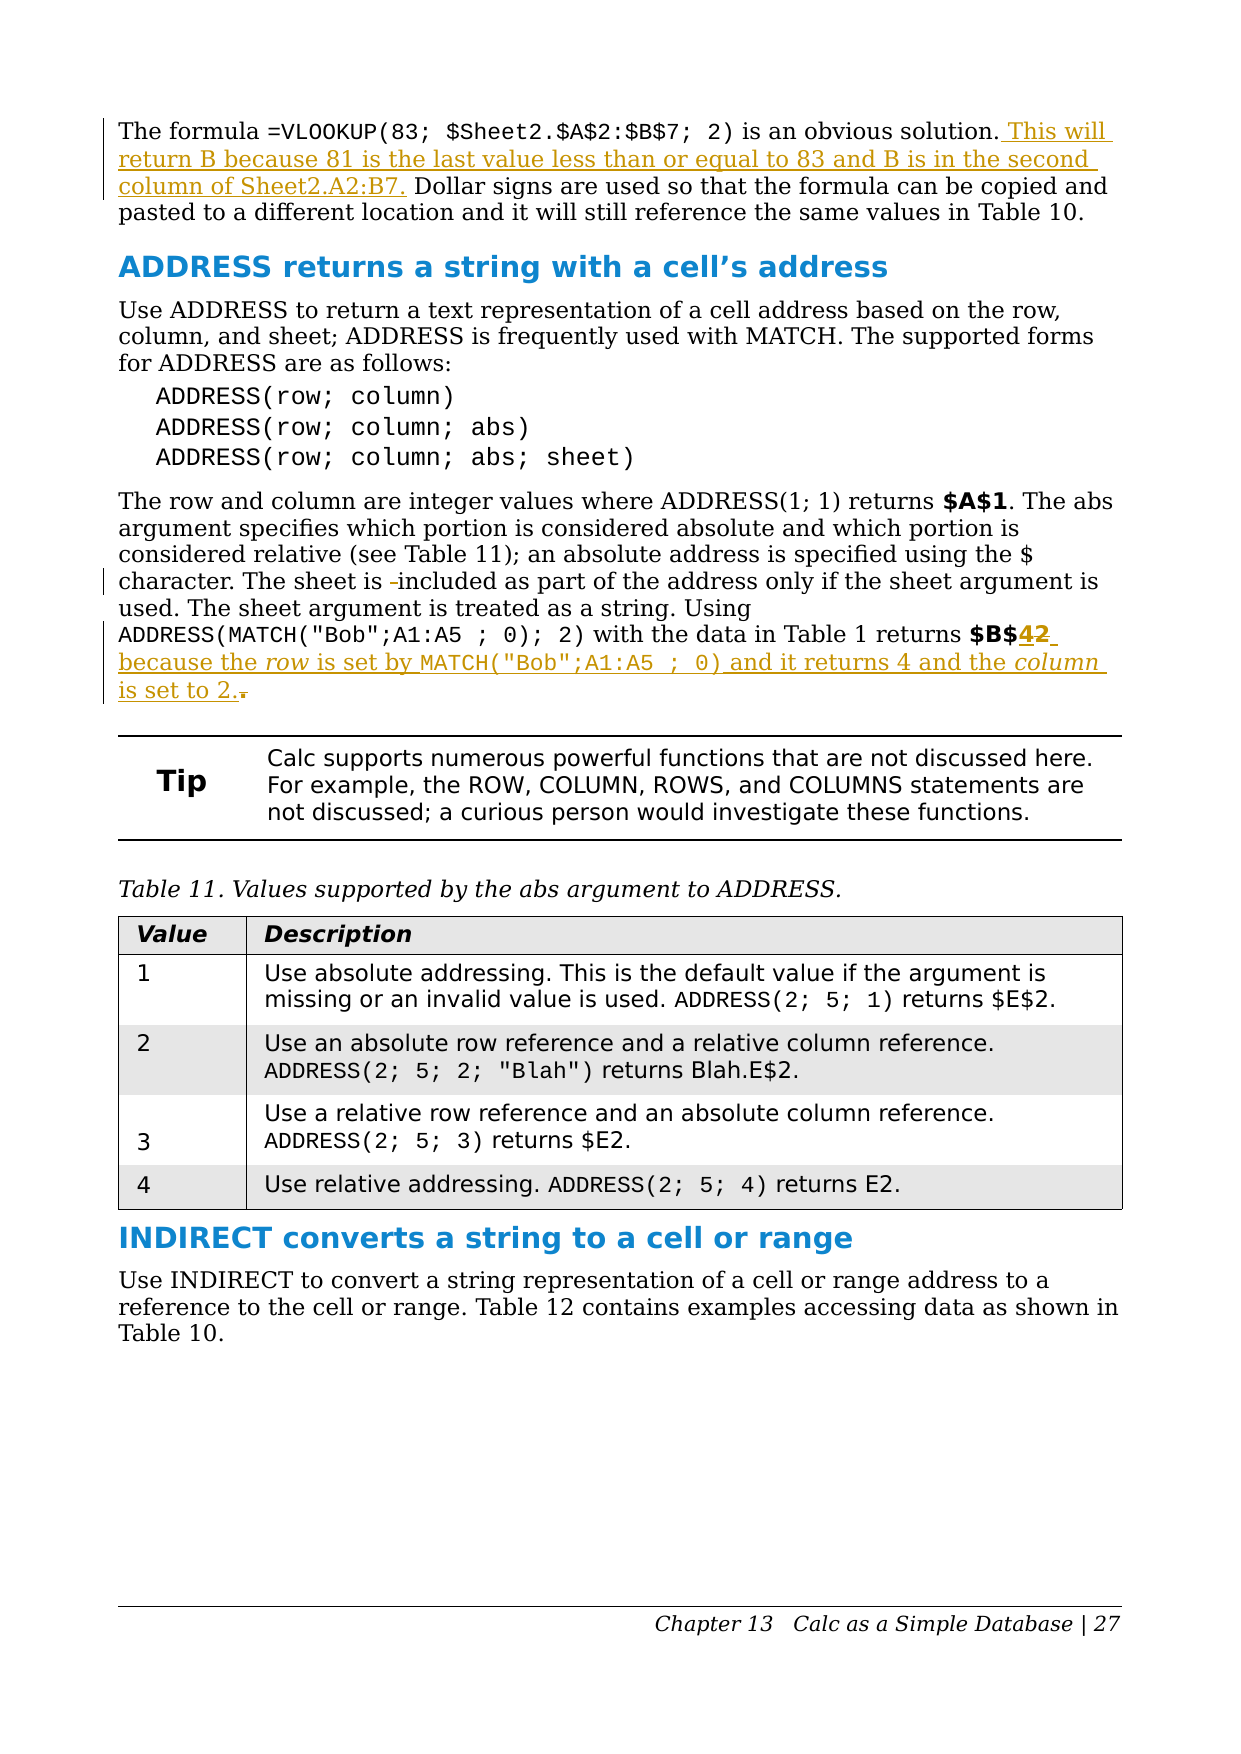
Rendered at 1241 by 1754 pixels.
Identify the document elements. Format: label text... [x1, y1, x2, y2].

text Table 11. Values supported by the abs argument to ADDRESS. [118, 877, 1122, 903]
text ADDRESS(row; column; abs; sheet) [156, 445, 1092, 473]
table_header Description [247, 917, 1122, 954]
table_cell 4 [119, 1165, 246, 1209]
table_cell 1 [119, 955, 246, 1024]
table_header Tip [118, 737, 246, 838]
table_cell Use a relative row reference and an absolute column reference. ADDRESS(2; 5; 3) returns $E2. [247, 1095, 1122, 1165]
table_header Value [119, 917, 246, 954]
table_cell 2 [119, 1025, 246, 1095]
text ADDRESS(row; column; abs) [156, 414, 1092, 442]
text ADDRESS(row; column) [156, 383, 1092, 412]
table_cell Use an absolute row reference and a relative column reference. ADDRESS(2; 5; 2; "Blah") returns Blah.E$2. [247, 1025, 1122, 1095]
text Use INDIRECT to convert a string representation of a cell or range address to a reference to the cell or range. Table 12 contains examples accessing data as shown in Table 10. [118, 1267, 1122, 1347]
table_cell Use absolute addressing. This is the default value if the argument is missing or an invalid value is used. ADDRESS(2; 5; 1) returns $E$2. [247, 955, 1122, 1024]
subtitle INDIRECT converts a string to a cell or range [118, 1221, 1122, 1255]
subtitle ADDRESS returns a string with a cell’s address [118, 251, 1122, 284]
list Use ADDRESS to return a text representation of a cell address based on the row, column, and sheet; ADDRESS is frequently used with MATCH. The supported forms for ADDRESS are as follows: [118, 297, 1122, 377]
table_header Calc supports numerous powerful functions that are not discussed here. For example, the ROW, COLUMN, ROWS, and COLUMNS statements are not discussed; a curious person would investigate these functions. [246, 737, 1122, 838]
text The formula =VLOOKUP(83; $Sheet2.$A$2:$B$7; 2) is an obvious solution. This will return B because 81 is the last value less than or equal to 83 and B is in the second column of Sheet2.A2:B7. Dollar signs are used so that the formula can be copied and pasted to a different location and it will still reference the same values in Table 10. [118, 118, 1122, 226]
text The row and column are integer values where ADDRESS(1; 1) returns $A$1. The abs argument specifies which portion is considered absolute and which portion is considered relative (see Table 11); an absolute address is specified using the $ character. The sheet is included as part of the address only if the sheet argument is used. The sheet argument is treated as a string. Using ADDRESS(MATCH("Bob";A1:A5 ; 0); 2) with the data in Table 1 returns $B$4 because the row is set by MATCH("Bob";A1:A5 ; 0) and it returns 4 and the column is set to 2. [118, 488, 1122, 704]
table_cell Use relative addressing. ADDRESS(2; 5; 4) returns E2. [247, 1165, 1122, 1209]
table_cell 3 [119, 1095, 246, 1165]
